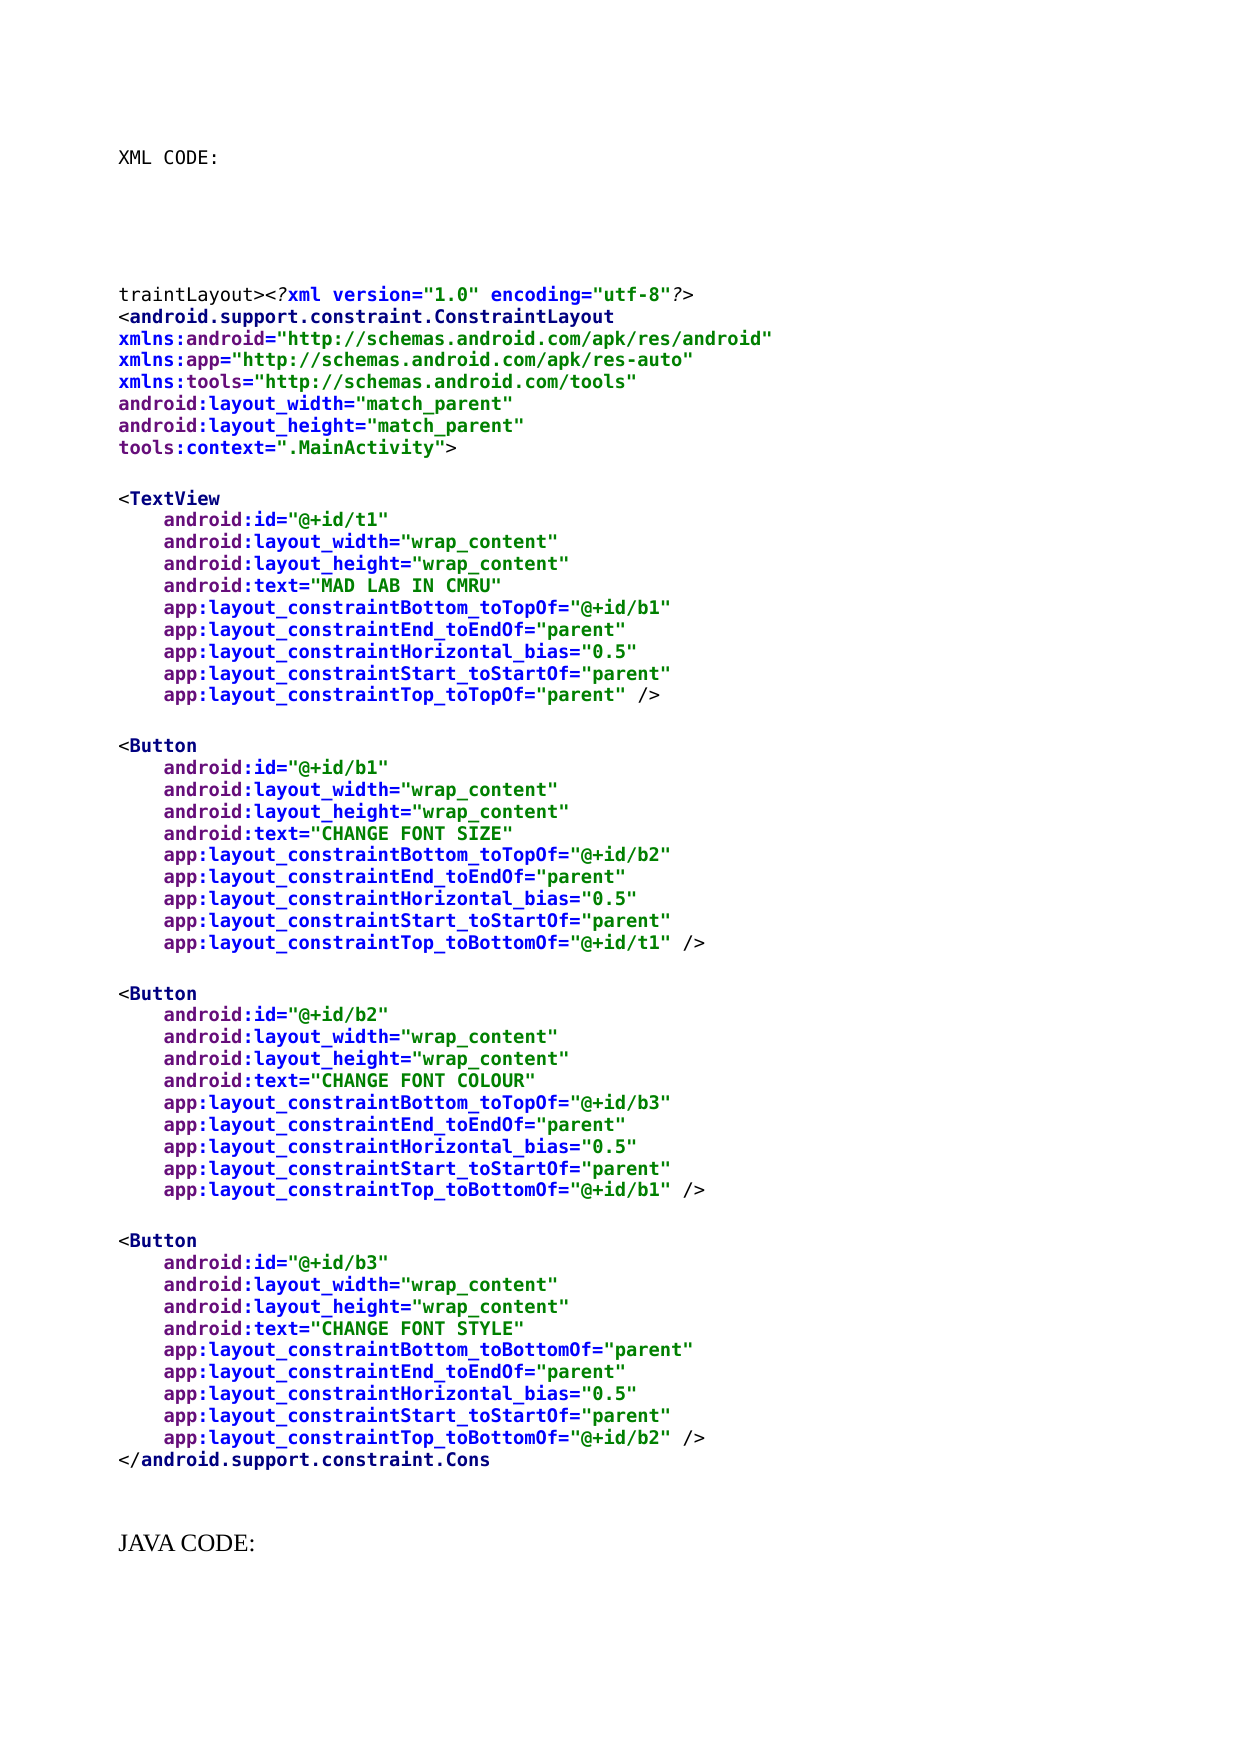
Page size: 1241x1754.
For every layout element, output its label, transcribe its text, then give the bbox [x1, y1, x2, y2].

text XML CODE: [118, 147, 1122, 169]
text JAVA CODE: [118, 1528, 1122, 1557]
text traintLayout><?xml version="1.0" encoding="utf-8"?> <android.support.constraint.ConstraintLayout xmlns:android="http://schemas.android.com/apk/res/android" xmlns:app="http://schemas.android.com/apk/res-auto" xmlns:tools="http://schemas.android.com/tools" android:layout_width="match_parent" android:layout_height="match_parent" tools:context=".MainActivity"> <TextView android:id="@+id/t1" android:layout_width="wrap_content" android:layout_height="wrap_content" android:text="MAD LAB IN CMRU" app:layout_constraintBottom_toTopOf="@+id/b1" app:layout_constraintEnd_toEndOf="parent" app:layout_constraintHorizontal_bias="0.5" app:layout_constraintStart_toStartOf="parent" app:layout_constraintTop_toTopOf="parent" /> <Button android:id="@+id/b1" android:layout_width="wrap_content" android:layout_height="wrap_content" android:text="CHANGE FONT SIZE" app:layout_constraintBottom_toTopOf="@+id/b2" app:layout_constraintEnd_toEndOf="parent" app:layout_constraintHorizontal_bias="0.5" app:layout_constraintStart_toStartOf="parent" app:layout_constraintTop_toBottomOf="@+id/t1" /> <Button android:id="@+id/b2" android:layout_width="wrap_content" android:layout_height="wrap_content" android:text="CHANGE FONT COLOUR" app:layout_constraintBottom_toTopOf="@+id/b3" app:layout_constraintEnd_toEndOf="parent" app:layout_constraintHorizontal_bias="0.5" app:layout_constraintStart_toStartOf="parent" app:layout_constraintTop_toBottomOf="@+id/b1" /> <Button android:id="@+id/b3" android:layout_width="wrap_content" android:layout_height="wrap_content" android:text="CHANGE FONT STYLE" app:layout_constraintBottom_toBottomOf="parent" app:layout_constraintEnd_toEndOf="parent" app:layout_constraintHorizontal_bias="0.5" app:layout_constraintStart_toStartOf="parent" app:layout_constraintTop_toBottomOf="@+id/b2" /> </android.support.constraint.Cons [118, 284, 1122, 1471]
